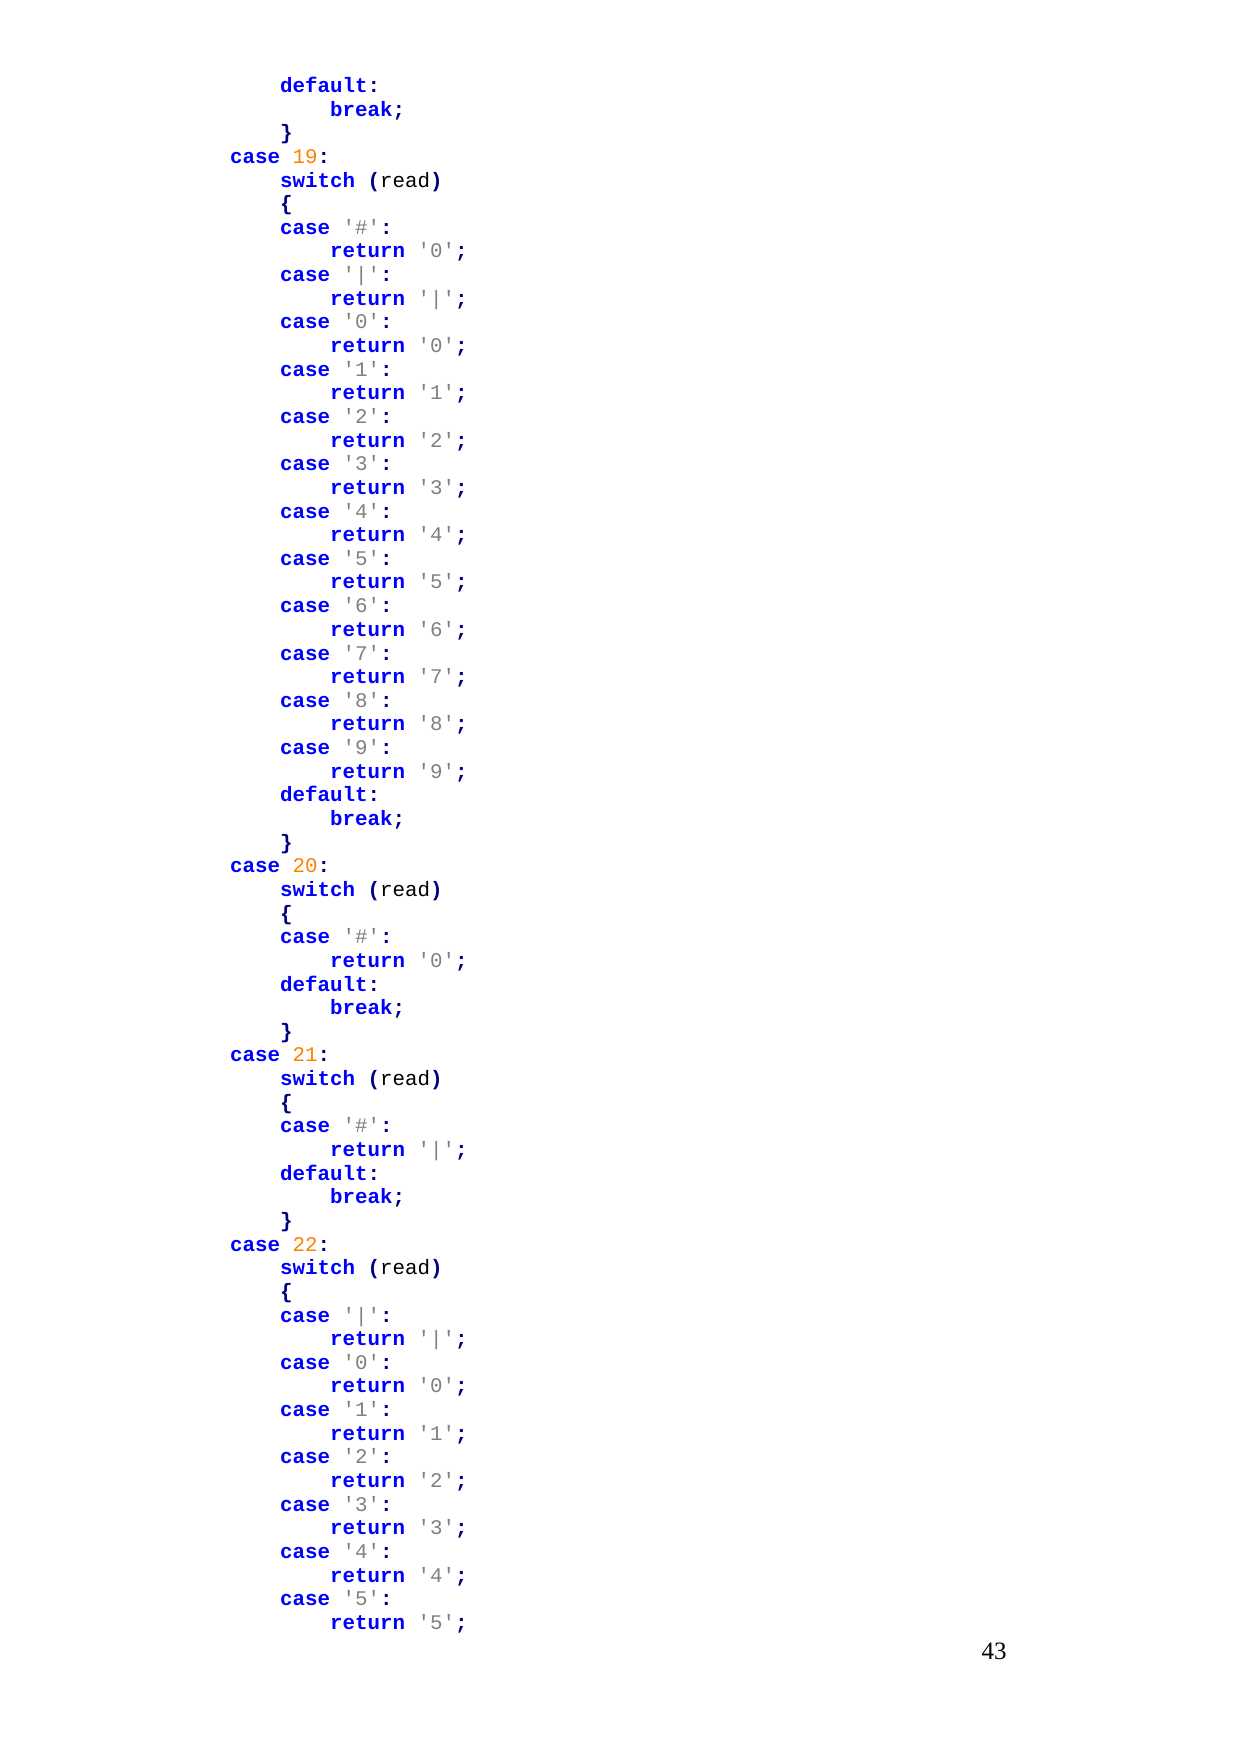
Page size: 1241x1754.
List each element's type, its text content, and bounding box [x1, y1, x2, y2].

text case '0': [180, 311, 1006, 335]
text case '2': [180, 406, 1006, 430]
text return '3'; [180, 477, 1006, 501]
text return '8'; [180, 713, 1006, 737]
text return '0'; [180, 1376, 1006, 1399]
text case '4': [180, 1541, 1006, 1565]
text switch (read) [180, 1257, 1006, 1281]
text case 21: [180, 1044, 1006, 1068]
text break; [180, 997, 1006, 1021]
text case '1': [180, 1399, 1006, 1423]
text return '2'; [180, 1470, 1006, 1494]
text case '3': [180, 1494, 1006, 1517]
text return '4'; [180, 524, 1006, 548]
text return '1'; [180, 382, 1006, 406]
text } [180, 1021, 1006, 1044]
text return '7'; [180, 666, 1006, 690]
text case '1': [180, 359, 1006, 382]
text break; [180, 99, 1006, 122]
text } [180, 1210, 1006, 1234]
text return '|'; [180, 1328, 1006, 1352]
text case '|': [180, 1304, 1006, 1328]
text return '1'; [180, 1423, 1006, 1446]
text } [180, 122, 1006, 146]
text case '|': [180, 264, 1006, 288]
text return '6'; [180, 619, 1006, 642]
text default: [180, 75, 1006, 99]
text default: [180, 1163, 1006, 1186]
text case '9': [180, 737, 1006, 761]
text switch (read) [180, 879, 1006, 903]
text case '#': [180, 1115, 1006, 1139]
text { [180, 903, 1006, 926]
text case 20: [180, 855, 1006, 879]
text case '5': [180, 548, 1006, 572]
text case '0': [180, 1352, 1006, 1376]
text return '3'; [180, 1517, 1006, 1541]
text case 19: [180, 146, 1006, 169]
text break; [180, 808, 1006, 832]
text case '2': [180, 1446, 1006, 1470]
text case '6': [180, 595, 1006, 619]
text case '#': [180, 926, 1006, 950]
text case '#': [180, 217, 1006, 241]
text case '7': [180, 642, 1006, 666]
text case '8': [180, 690, 1006, 713]
text { [180, 1092, 1006, 1115]
text return '4'; [180, 1565, 1006, 1588]
text default: [180, 973, 1006, 997]
text return '0'; [180, 335, 1006, 359]
text default: [180, 784, 1006, 808]
text switch (read) [180, 1068, 1006, 1092]
text case '3': [180, 453, 1006, 477]
text case 22: [180, 1234, 1006, 1257]
text case '4': [180, 501, 1006, 524]
text case '5': [180, 1588, 1006, 1612]
text return '5'; [180, 1612, 1006, 1636]
text { [180, 193, 1006, 217]
text } [180, 832, 1006, 855]
text return '|'; [180, 1139, 1006, 1163]
text return '5'; [180, 572, 1006, 595]
text return '9'; [180, 761, 1006, 784]
text return '|'; [180, 288, 1006, 311]
text { [180, 1281, 1006, 1304]
text return '0'; [180, 950, 1006, 973]
text switch (read) [180, 169, 1006, 193]
text return '2'; [180, 430, 1006, 453]
text break; [180, 1186, 1006, 1210]
text return '0'; [180, 241, 1006, 264]
